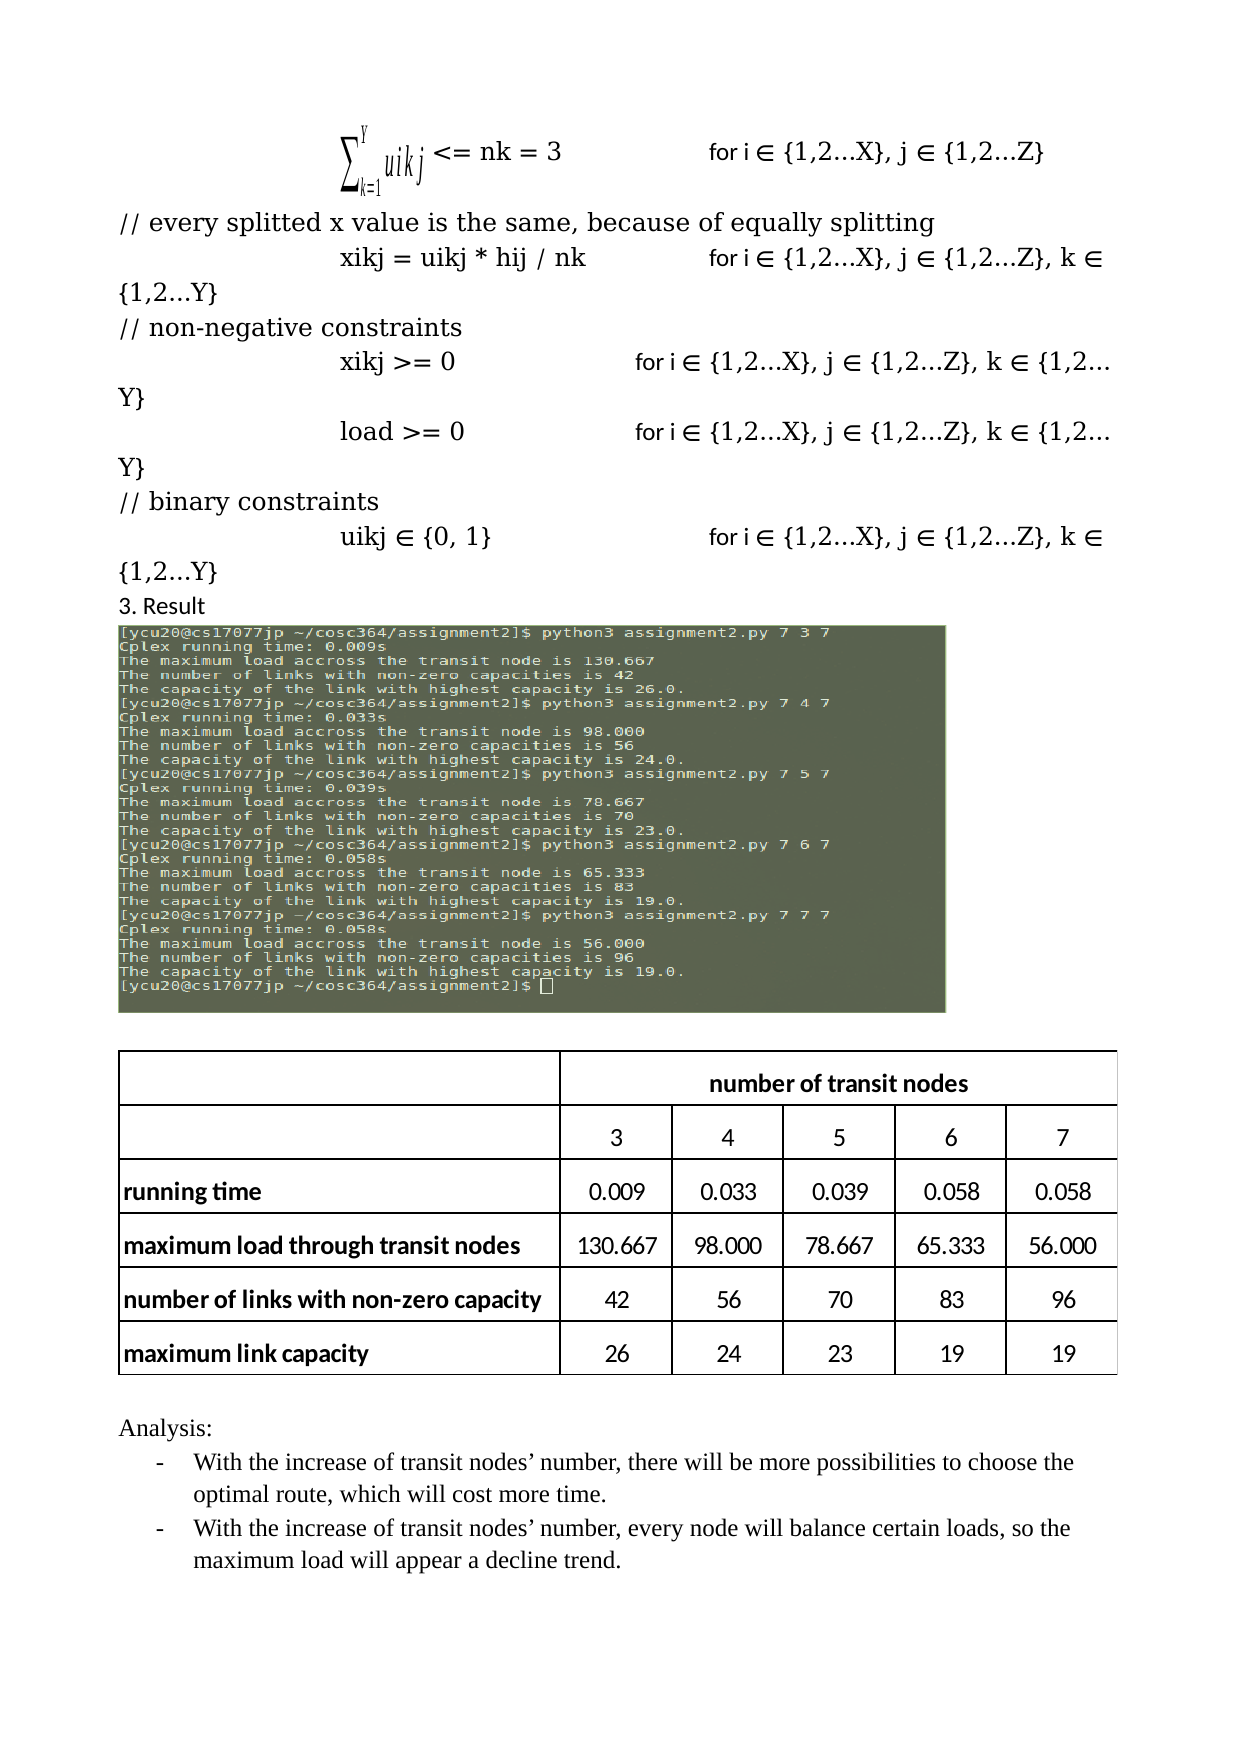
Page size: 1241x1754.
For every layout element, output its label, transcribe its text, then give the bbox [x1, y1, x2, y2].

text // non-negative constraints [118, 312, 1122, 342]
text Analysis: [118, 1413, 1122, 1442]
text load >= 0 for i ∈ {1,2…X}, j ∈ {1,2…Z}, k ∈ {1,2…Y} [118, 416, 1122, 482]
list With the increase of transit nodes’ number, there will be more possibilities to choose the optimal route, which will cost more time. [156, 1447, 1122, 1508]
text <= nk = 3 for i ∈ {1,2…X}, j ∈ {1,2…Z} [118, 118, 1122, 202]
text // binary constraints [118, 486, 1122, 516]
text 3. Result [118, 591, 1122, 621]
text // every splitted x value is the same, because of equally splitting [118, 207, 1122, 237]
text uikj ∈ {0, 1} for i ∈ {1,2…X}, j ∈ {1,2…Z}, k ∈ {1,2…Y} [118, 521, 1122, 586]
list With the increase of transit nodes’ number, every node will balance certain loads, so the maximum load will appear a decline trend. [156, 1513, 1122, 1574]
text xikj = uikj * hij / nk for i ∈ {1,2…X}, j ∈ {1,2…Z}, k ∈ {1,2…Y} [118, 242, 1122, 307]
text xikj >= 0 for i ∈ {1,2…X}, j ∈ {1,2…Z}, k ∈ {1,2…Y} [118, 346, 1122, 412]
